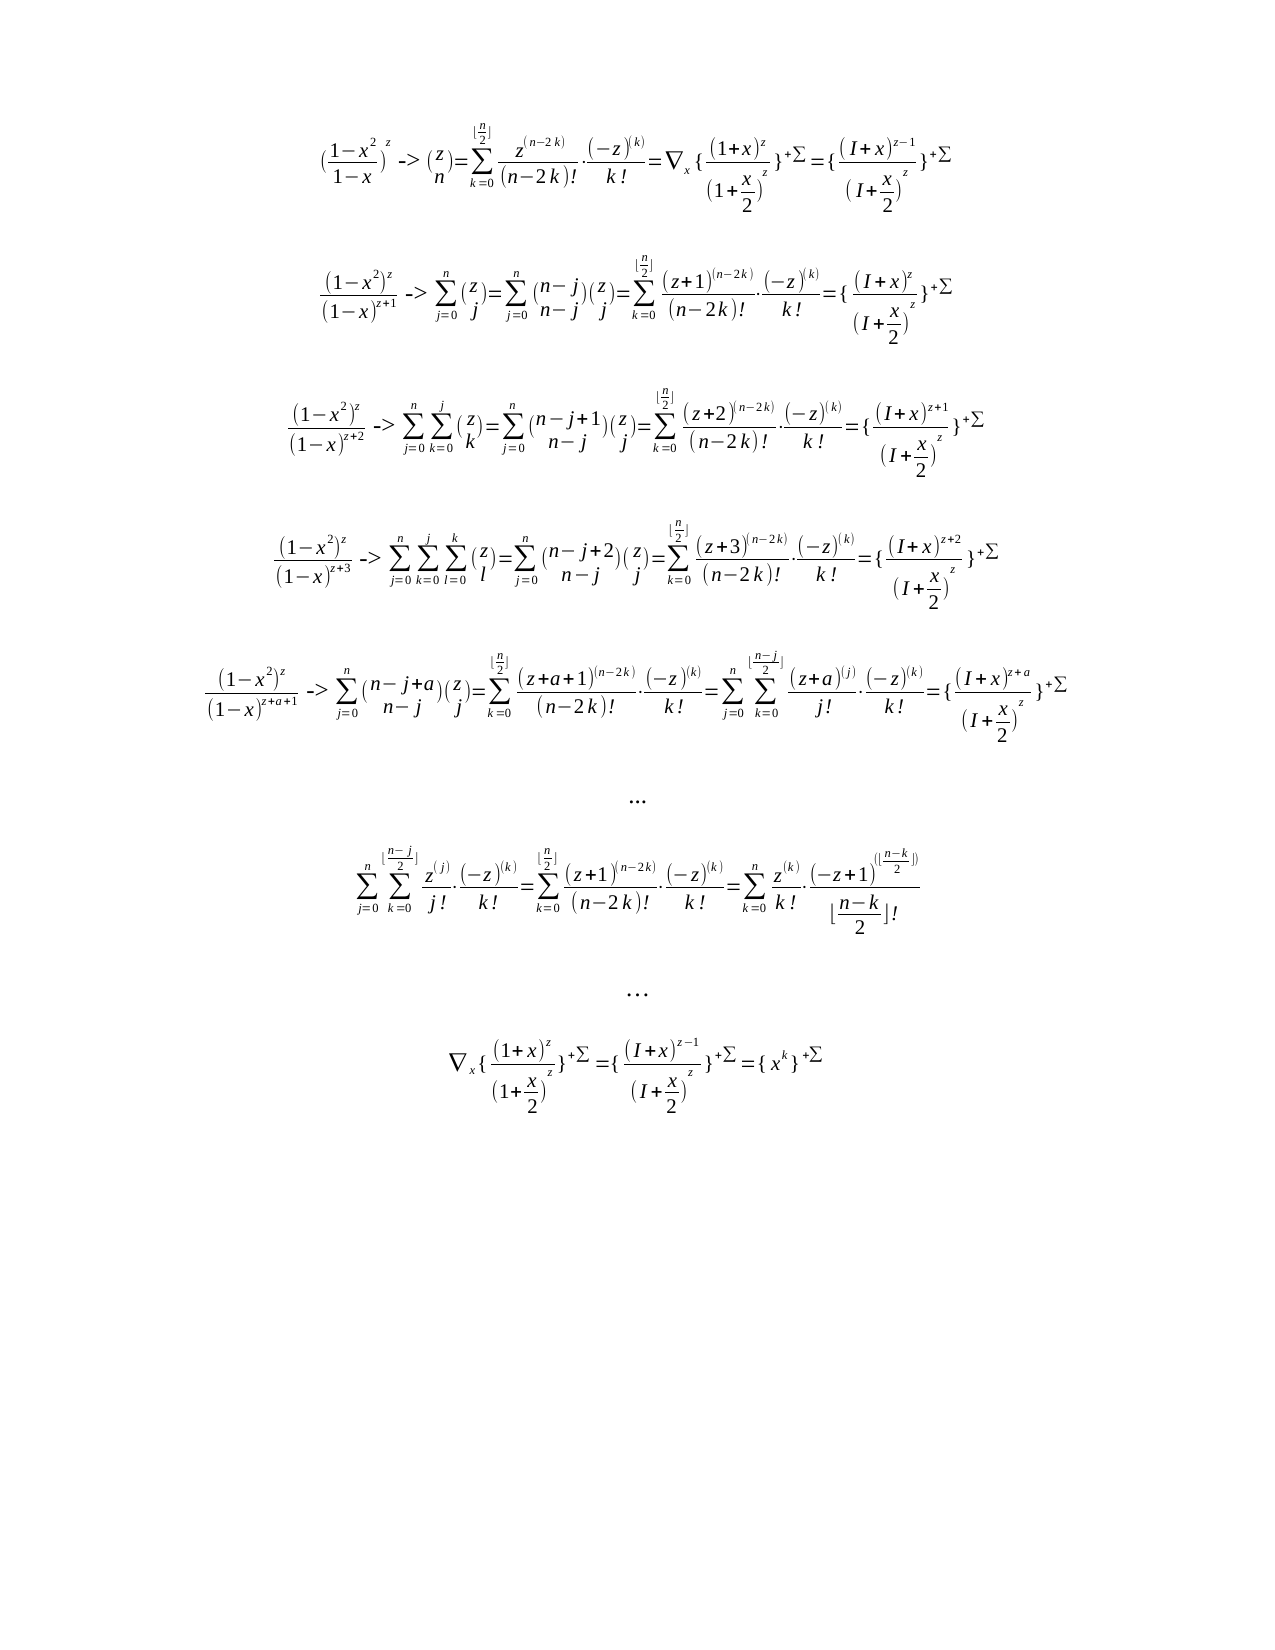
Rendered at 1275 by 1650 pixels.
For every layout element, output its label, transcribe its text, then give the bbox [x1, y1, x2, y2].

text -> [118, 383, 1157, 482]
text ... [118, 781, 1157, 809]
text -> [118, 648, 1157, 747]
text -> [118, 516, 1157, 614]
text -> [118, 251, 1157, 349]
text … [118, 973, 1157, 1002]
text -> [118, 118, 1157, 217]
